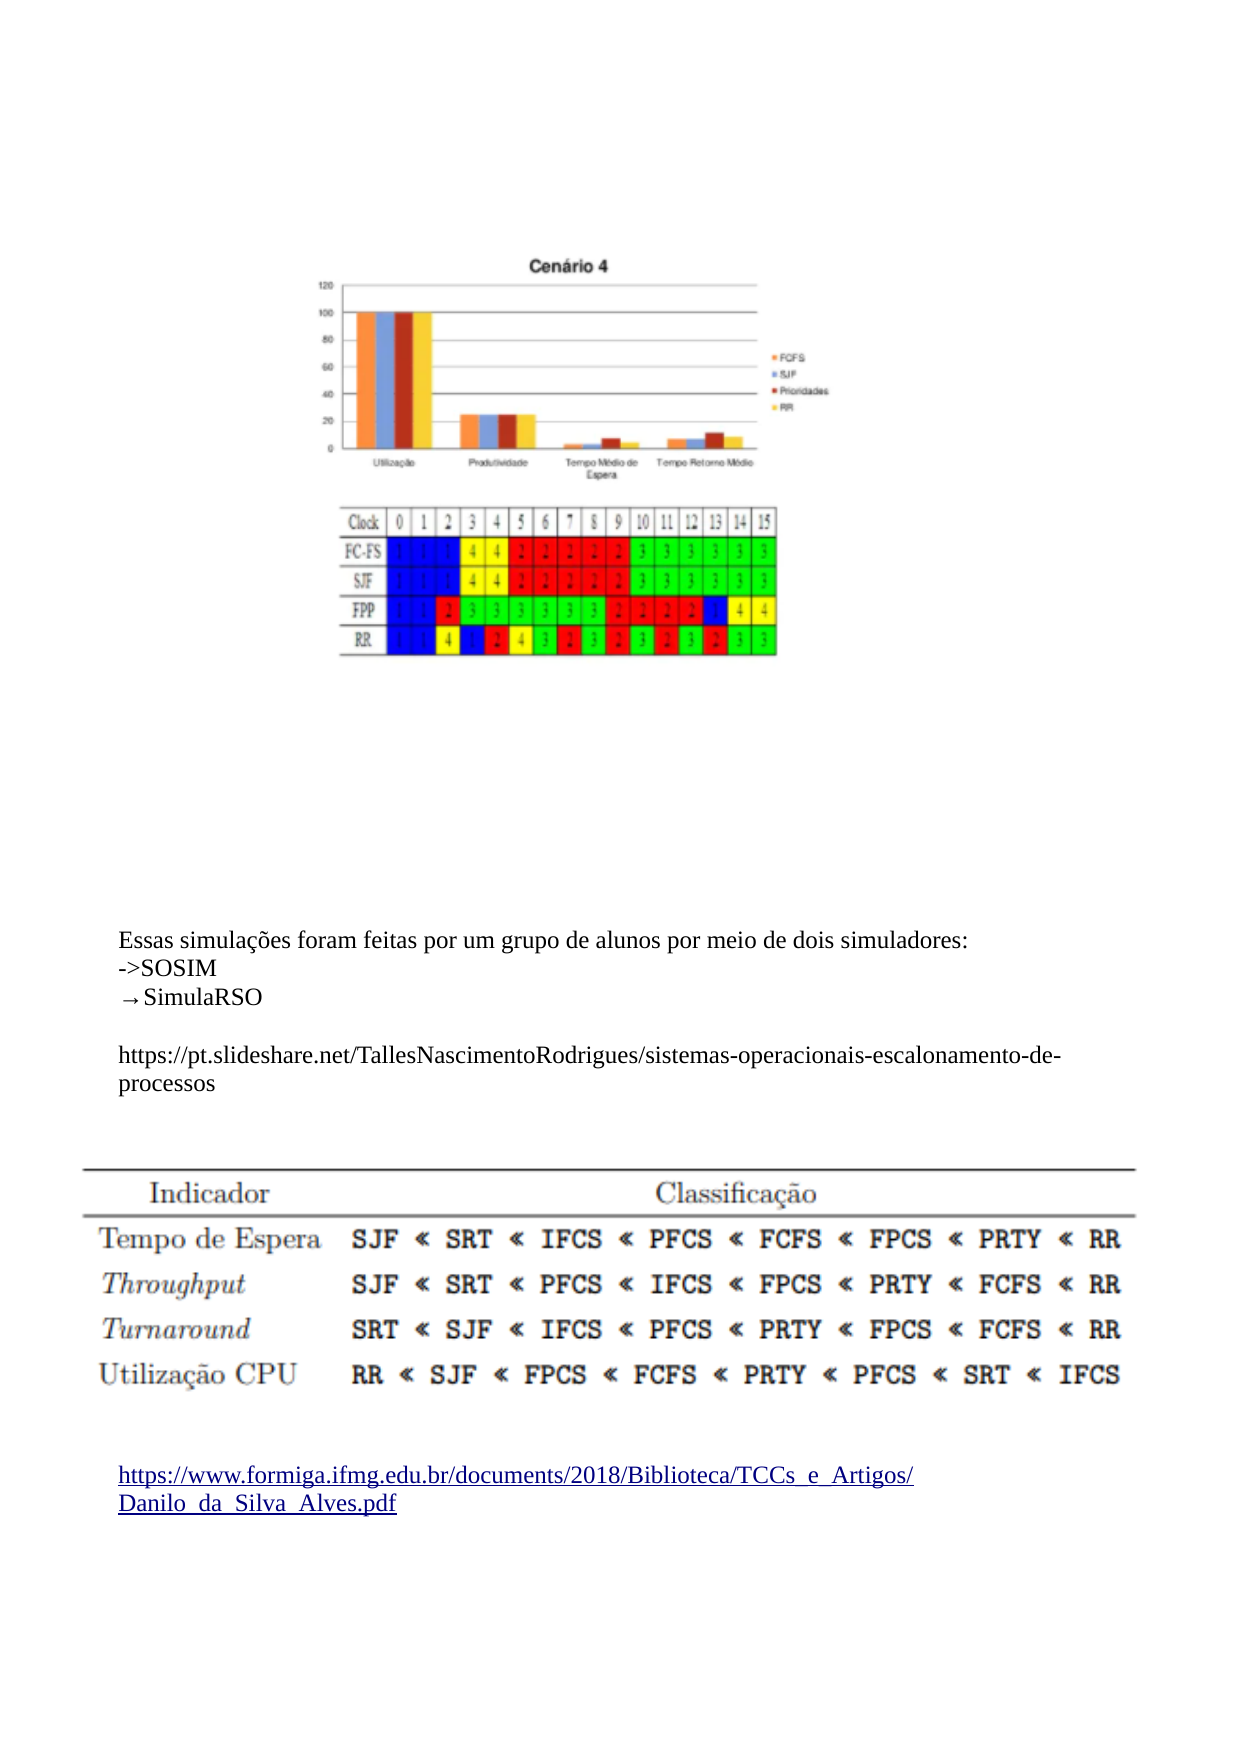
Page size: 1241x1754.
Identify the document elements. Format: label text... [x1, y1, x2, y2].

text →SimulaRSO [118, 982, 1122, 1011]
text Essas simulações foram feitas por um grupo de alunos por meio de dois simuladores: [118, 925, 1122, 953]
text https://pt.slideshare.net/TallesNascimentoRodrigues/sistemas-operacionais-escalonamento-de-processos [118, 1040, 1122, 1097]
text https://www.formiga.ifmg.edu.br/documents/2018/Biblioteca/TCCs_e_Artigos/Danilo_da_Silva_Alves.pdf [118, 1460, 1122, 1517]
picture [47, 1154, 1184, 1403]
text ->SOSIM [118, 953, 1122, 982]
picture [250, 207, 848, 695]
